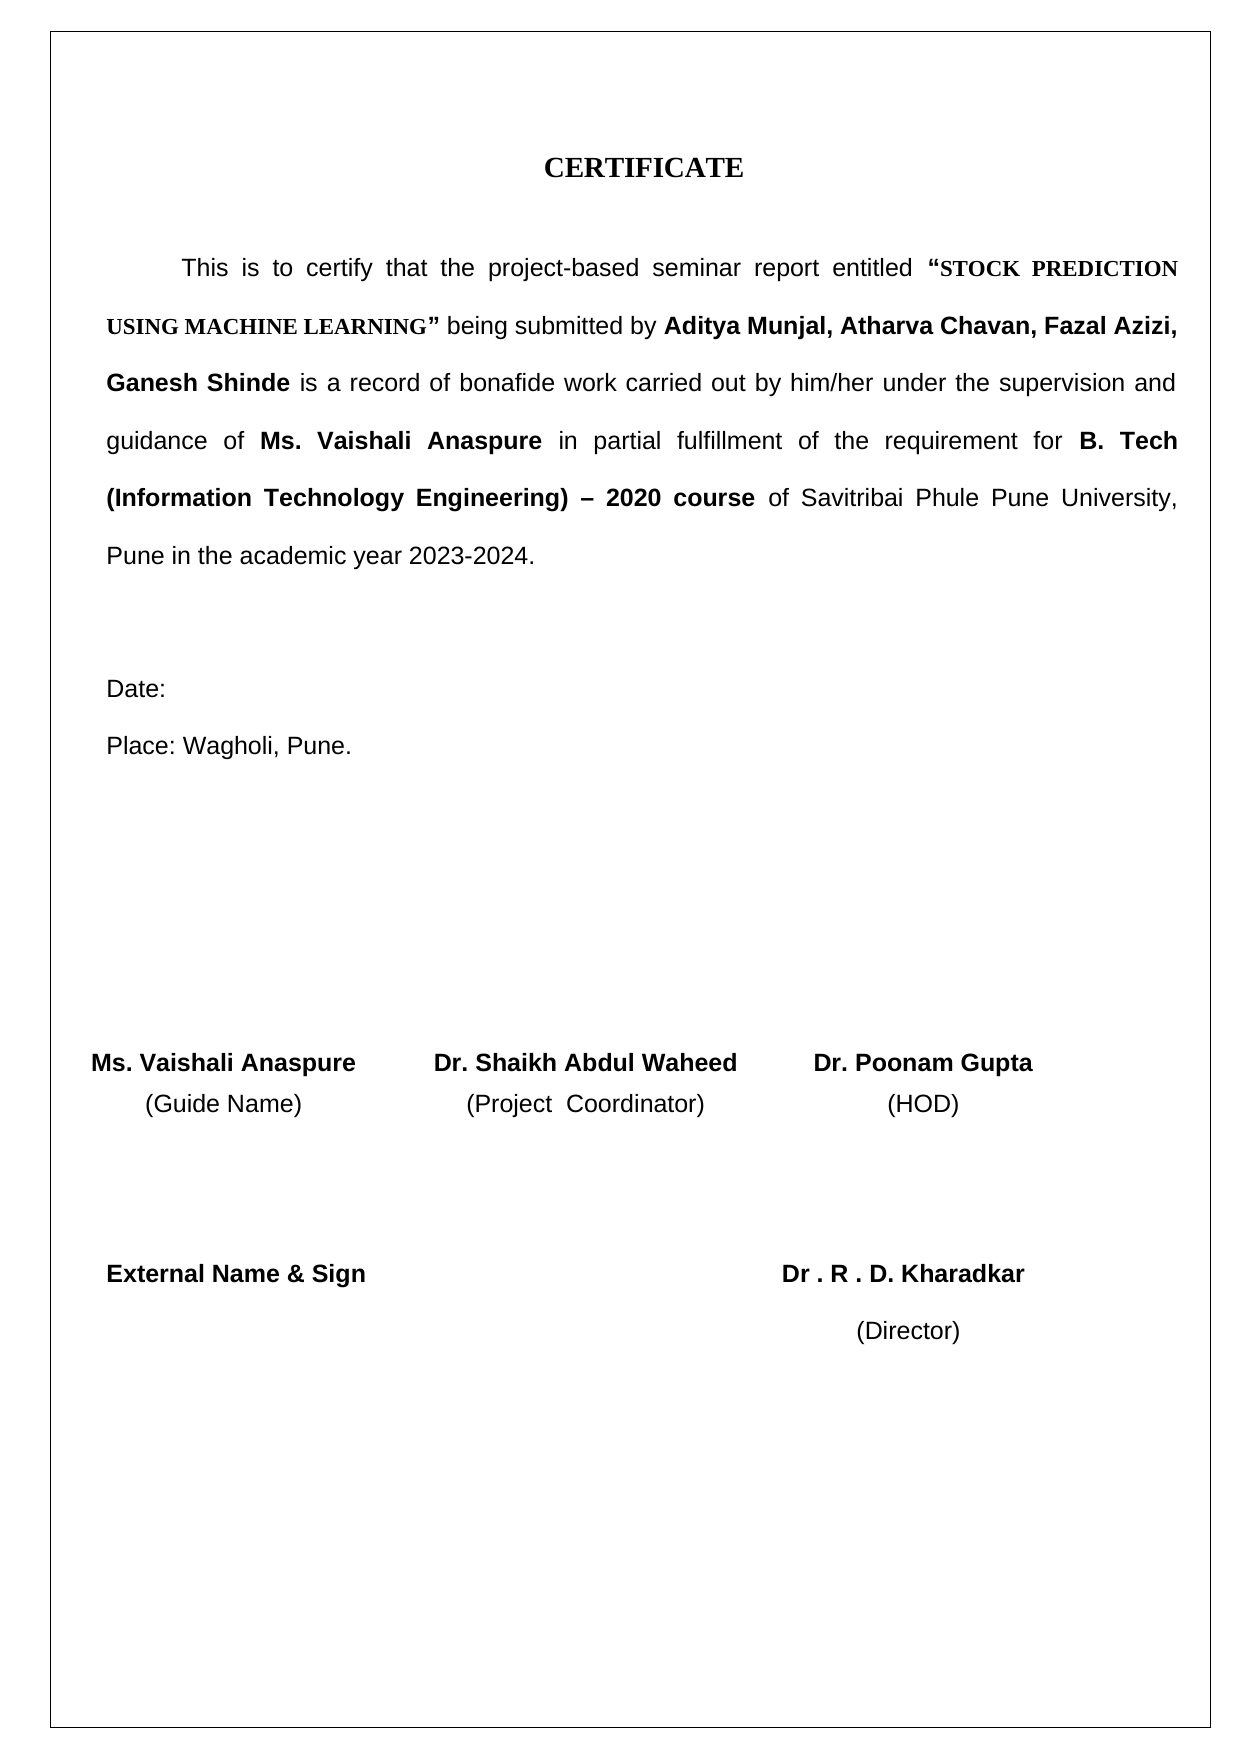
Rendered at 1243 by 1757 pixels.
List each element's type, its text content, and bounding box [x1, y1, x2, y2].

text Place: Wagholi, Pune. [106, 731, 1178, 760]
table_cell (HOD) [774, 1089, 1072, 1144]
subtitle CERTIFICATE [110, 150, 1178, 184]
table_header Dr. Poonam Gupta [774, 1048, 1072, 1088]
table_cell (Project Coordinator) [397, 1089, 774, 1144]
text Date: [106, 674, 1178, 703]
table_cell (Guide Name) [51, 1089, 397, 1144]
table_header Ms. Vaishali Anaspure [51, 1048, 397, 1088]
table_header Dr. Shaikh Abdul Waheed [397, 1048, 774, 1088]
text External Name & Sign Dr . R . D. Kharadkar [106, 1259, 1178, 1287]
text (Director) [106, 1316, 1178, 1345]
text This is to certify that the project-based seminar report entitled “STOCK PREDICTION USING MACHINE LEARNING” being submitted by Aditya Munjal, Atharva Chavan, Fazal Azizi, Ganesh Shinde is a record of bonafide work carried out by him/her under the supervision and guidance of Ms. Vaishali Anaspure in partial fulfillment of the requirement for B. Tech (Information Technology Engineering) – 2020 course of Savitribai Phule Pune University, Pune in the academic year 2023-2024. [106, 253, 1178, 569]
